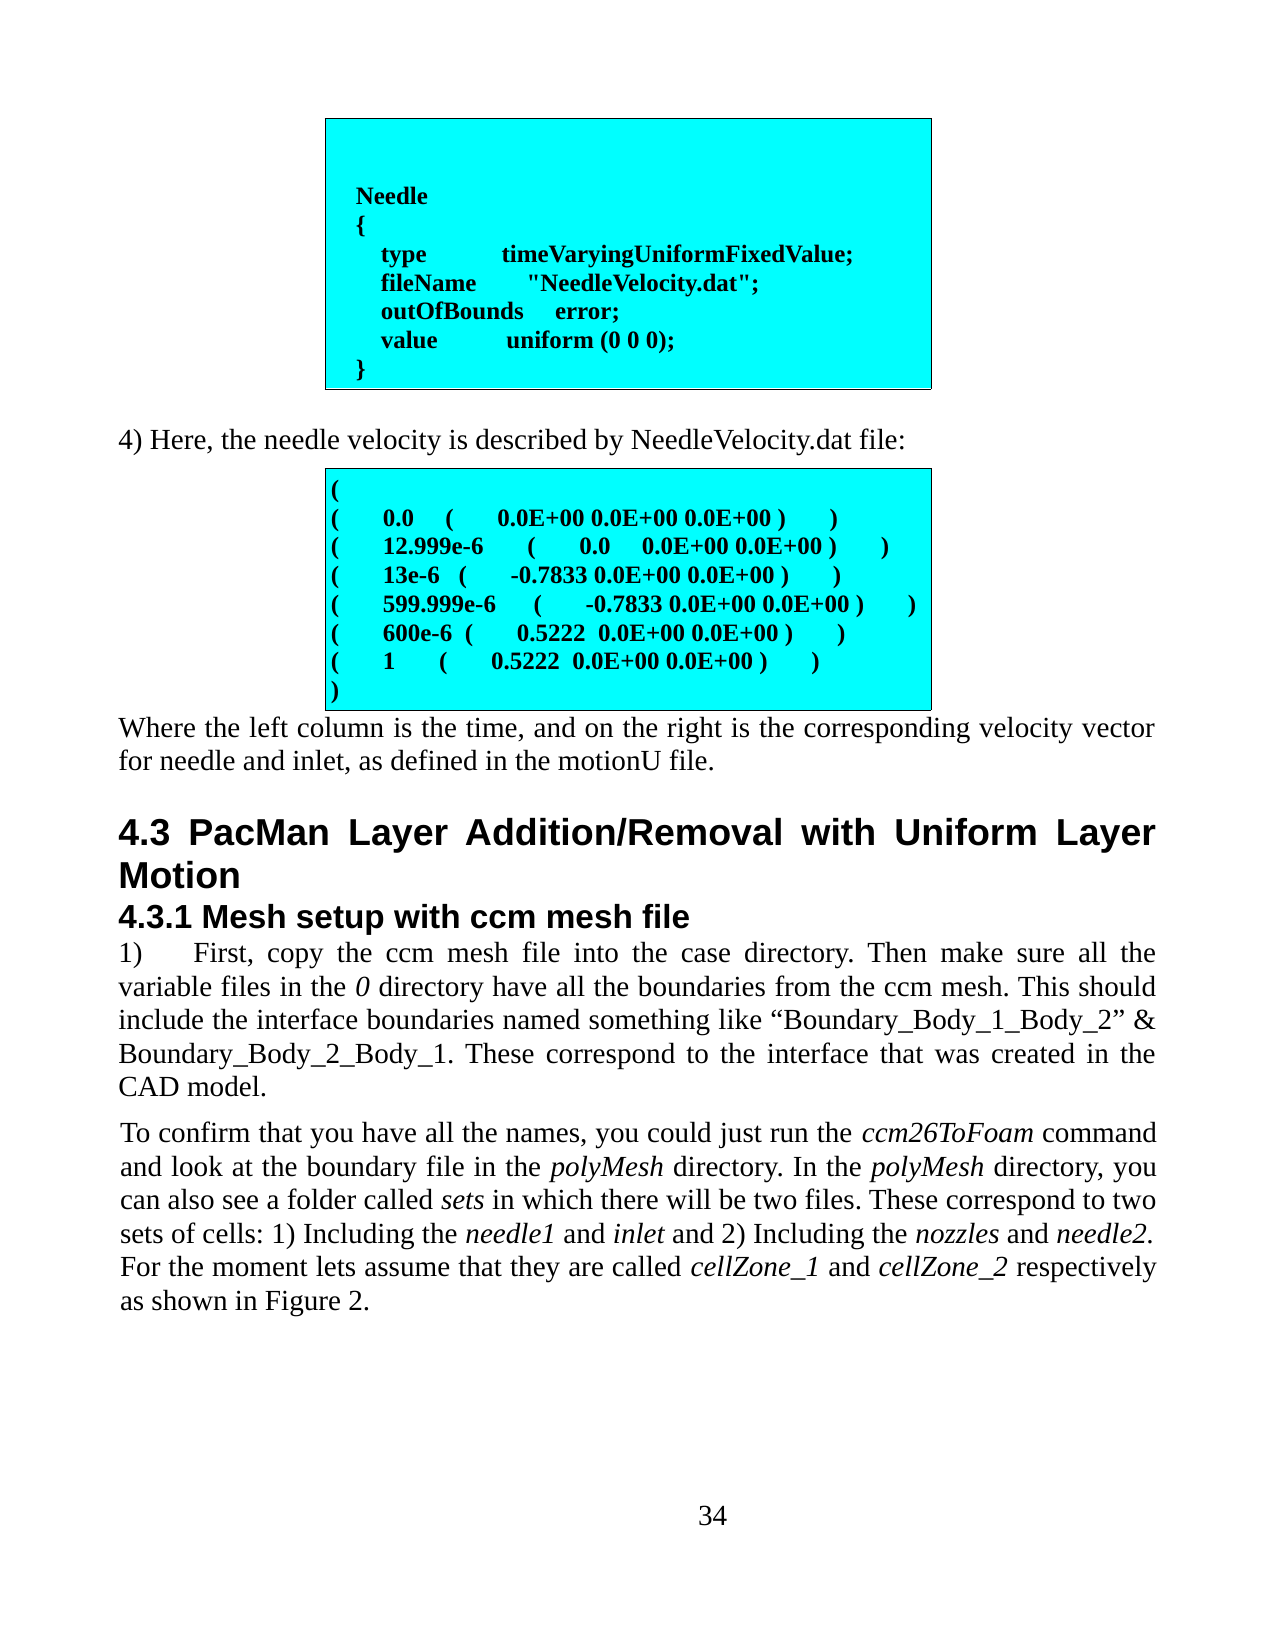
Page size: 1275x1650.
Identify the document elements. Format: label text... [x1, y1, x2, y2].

subtitle 4.3.1 Mesh setup with ccm mesh file [118, 897, 1157, 935]
table_header Needle { type timeVaryingUniformFixedValue; fileName "NeedleVelocity.dat"; outOfBounds error; value uniform (0 0 0); } [326, 119, 931, 388]
subtitle 4.3 PacMan Layer Addition/Removal with Uniform Layer Motion [118, 810, 1157, 897]
table_header ( ( 0.0 ( 0.0E+00 0.0E+00 0.0E+00 ) ) ( 12.999e-6 ( 0.0 0.0E+00 0.0E+00 ) ) ( 13e-6 ( -0.7833 0.0E+00 0.0E+00 ) ) ( 599.999e-6 ( -0.7833 0.0E+00 0.0E+00 ) ) ( 600e-6 ( 0.5222 0.0E+00 0.0E+00 ) ) ( 1 ( 0.5222 0.0E+00 0.0E+00 ) ) ) [326, 469, 931, 710]
list To confirm that you have all the names, you could just run the ccm26ToFoam command and look at the boundary file in the polyMesh directory. In the polyMesh directory, you can also see a folder called sets in which there will be two files. These correspond to two sets of cells: 1) Including the needle1 and inlet and 2) Including the nozzles and needle2. For the moment lets assume that they are called cellZone_1 and cellZone_2 respectively as shown in Figure 2. [120, 1115, 1157, 1317]
text 4) Here, the needle velocity is described by NeedleVelocity.dat file: [118, 422, 1157, 456]
text Where the left column is the time, and on the right is the corresponding velocity vector for needle and inlet, as defined in the motionU file. [118, 710, 1157, 777]
list First, copy the ccm mesh file into the case directory. Then make sure all the variable files in the 0 directory have all the boundaries from the ccm mesh. This should include the interface boundaries named something like “Boundary_Body_1_Body_2” & Boundary_Body_2_Body_1. These correspond to the interface that was created in the CAD model. [118, 935, 1157, 1103]
